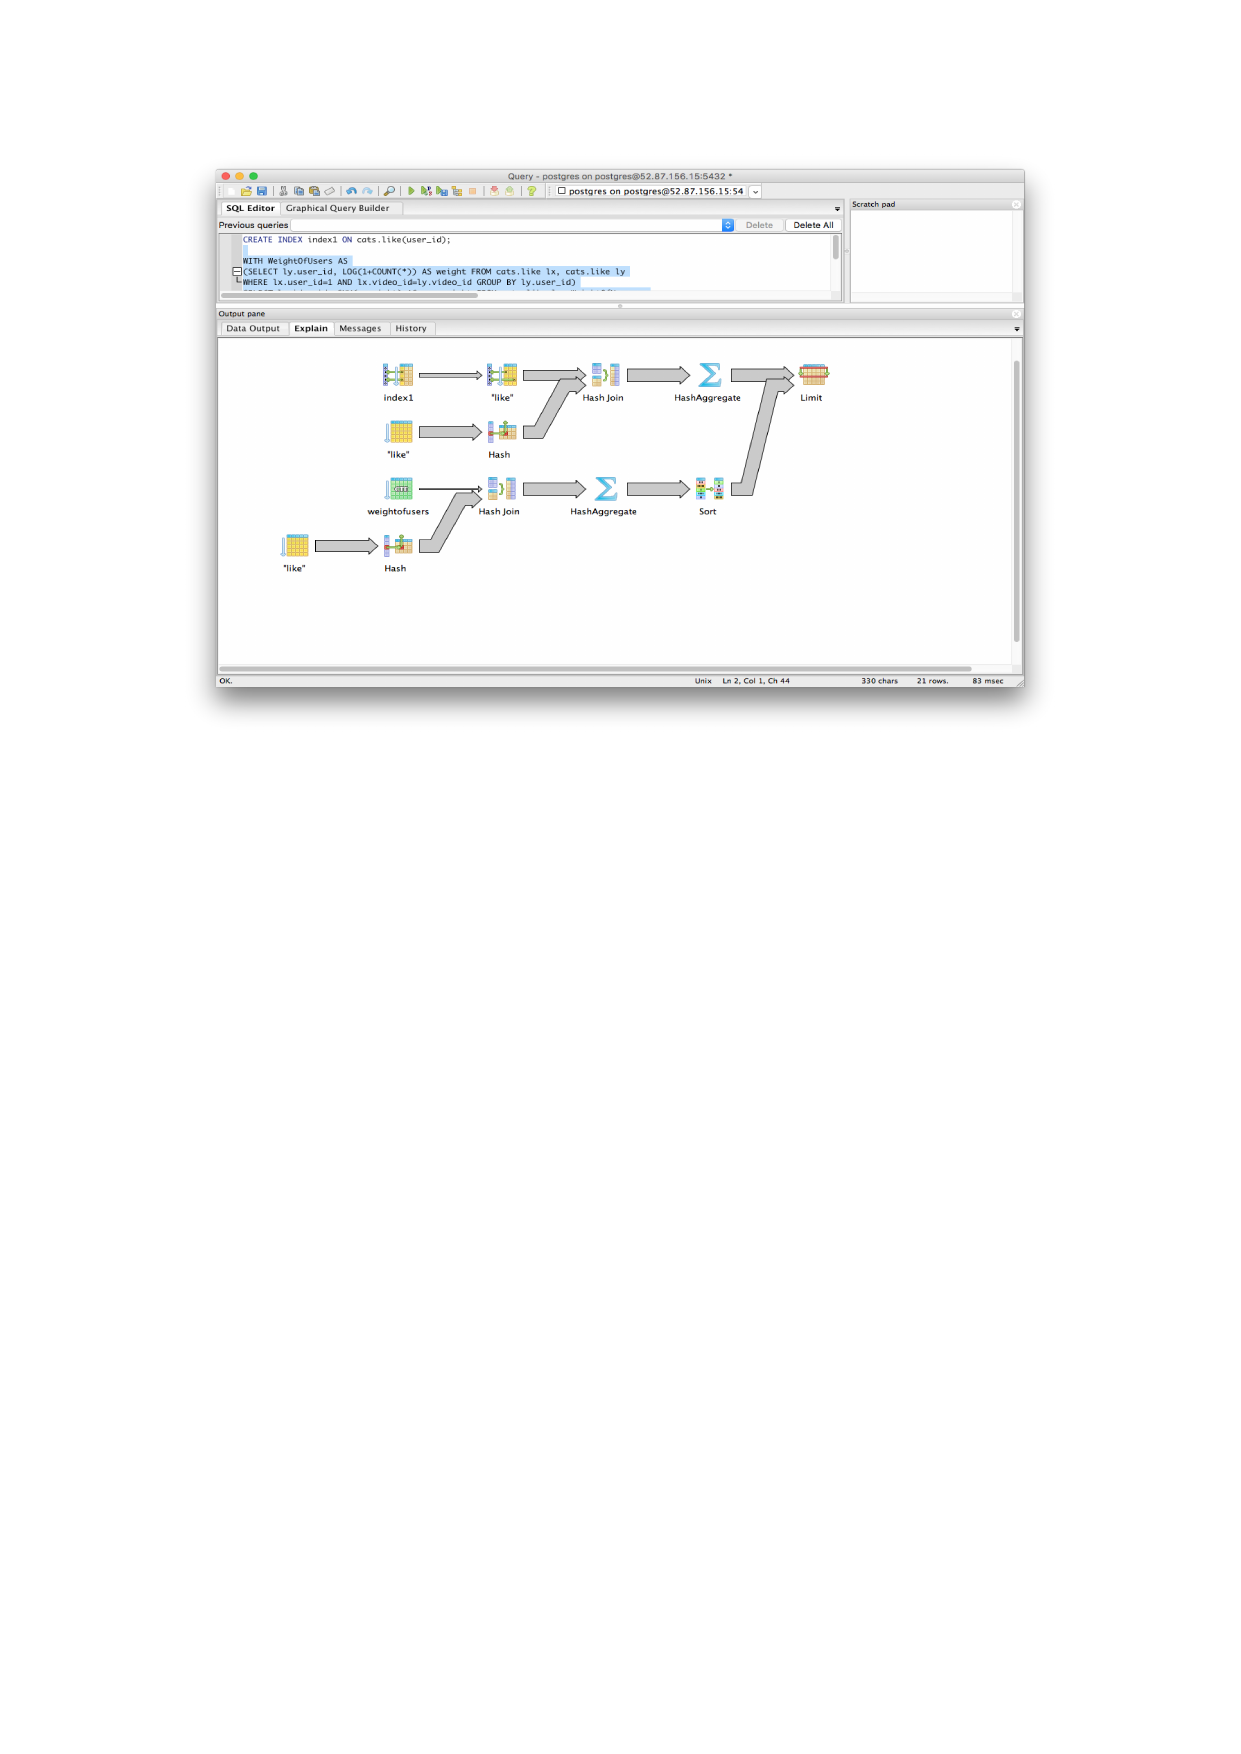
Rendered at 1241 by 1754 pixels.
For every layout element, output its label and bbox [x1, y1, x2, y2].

picture [177, 150, 1063, 737]
